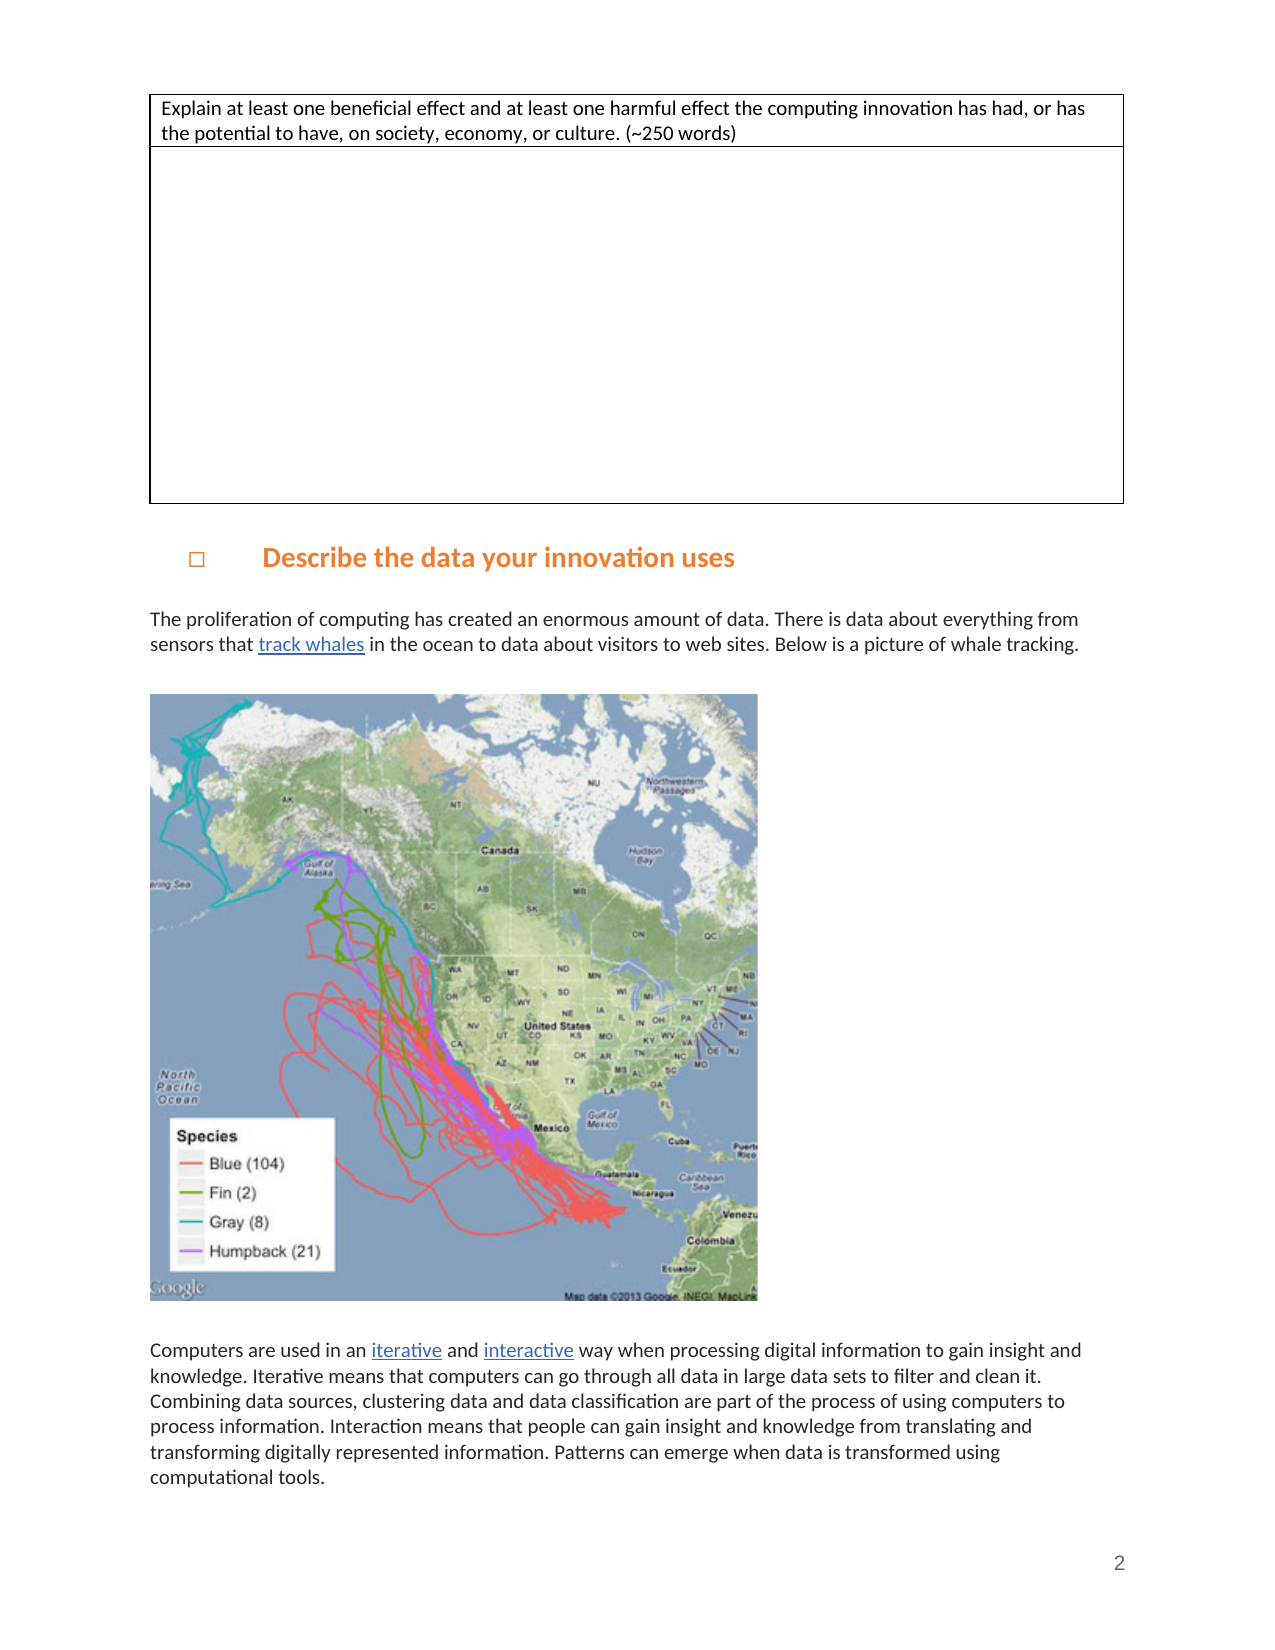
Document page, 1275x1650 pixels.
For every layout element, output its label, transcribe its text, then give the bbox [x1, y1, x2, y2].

table_header Explain at least one beneficial effect and at least one harmful effect the computing innovation has had, or has the potential to have, on society, economy, or culture. (~250 words) [151, 95, 1123, 146]
list Describe the data your innovation uses [187, 539, 1125, 575]
table_cell [151, 147, 1123, 502]
text Computers are used in an iterative and interactive way when processing digital information to gain insight and knowledge. Iterative means that computers can go through all data in large data sets to filter and clean it. Combining data sources, clustering data and data classification are part of the process of using computers to process information. Interaction means that people can gain insight and knowledge from translating and transforming digitally represented information. Patterns can emerge when data is transformed using computational tools. [150, 1337, 1125, 1490]
text The proliferation of computing has created an enormous amount of data. There is data about everything from sensors that track whales in the ocean to data about visitors to web sites. Below is a picture of whale tracking. [150, 606, 1125, 657]
